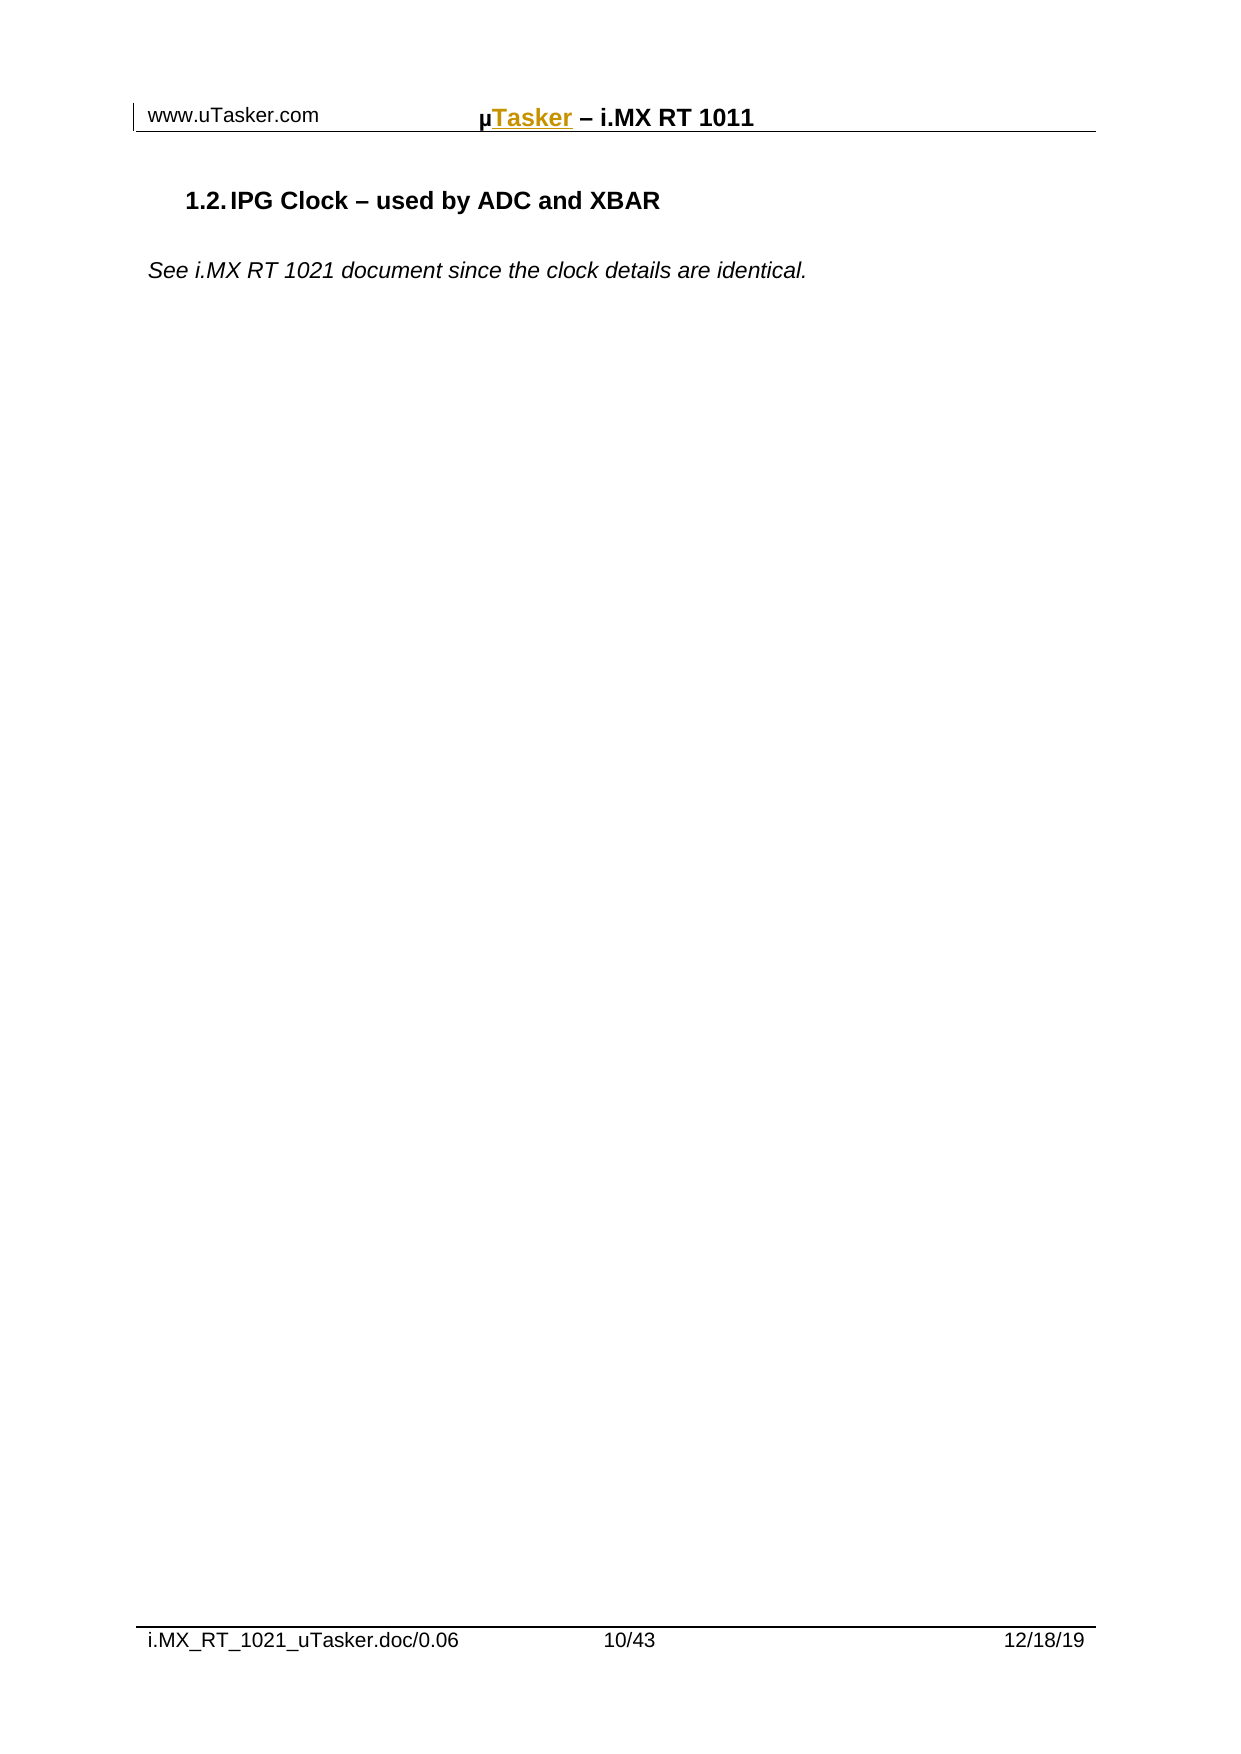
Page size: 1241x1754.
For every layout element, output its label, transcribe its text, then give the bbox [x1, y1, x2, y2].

text See i.MX RT 1021 document since the clock details are identical. [148, 257, 1093, 283]
subtitle IPG Clock – used by ADC and XBAR [185, 186, 1093, 215]
